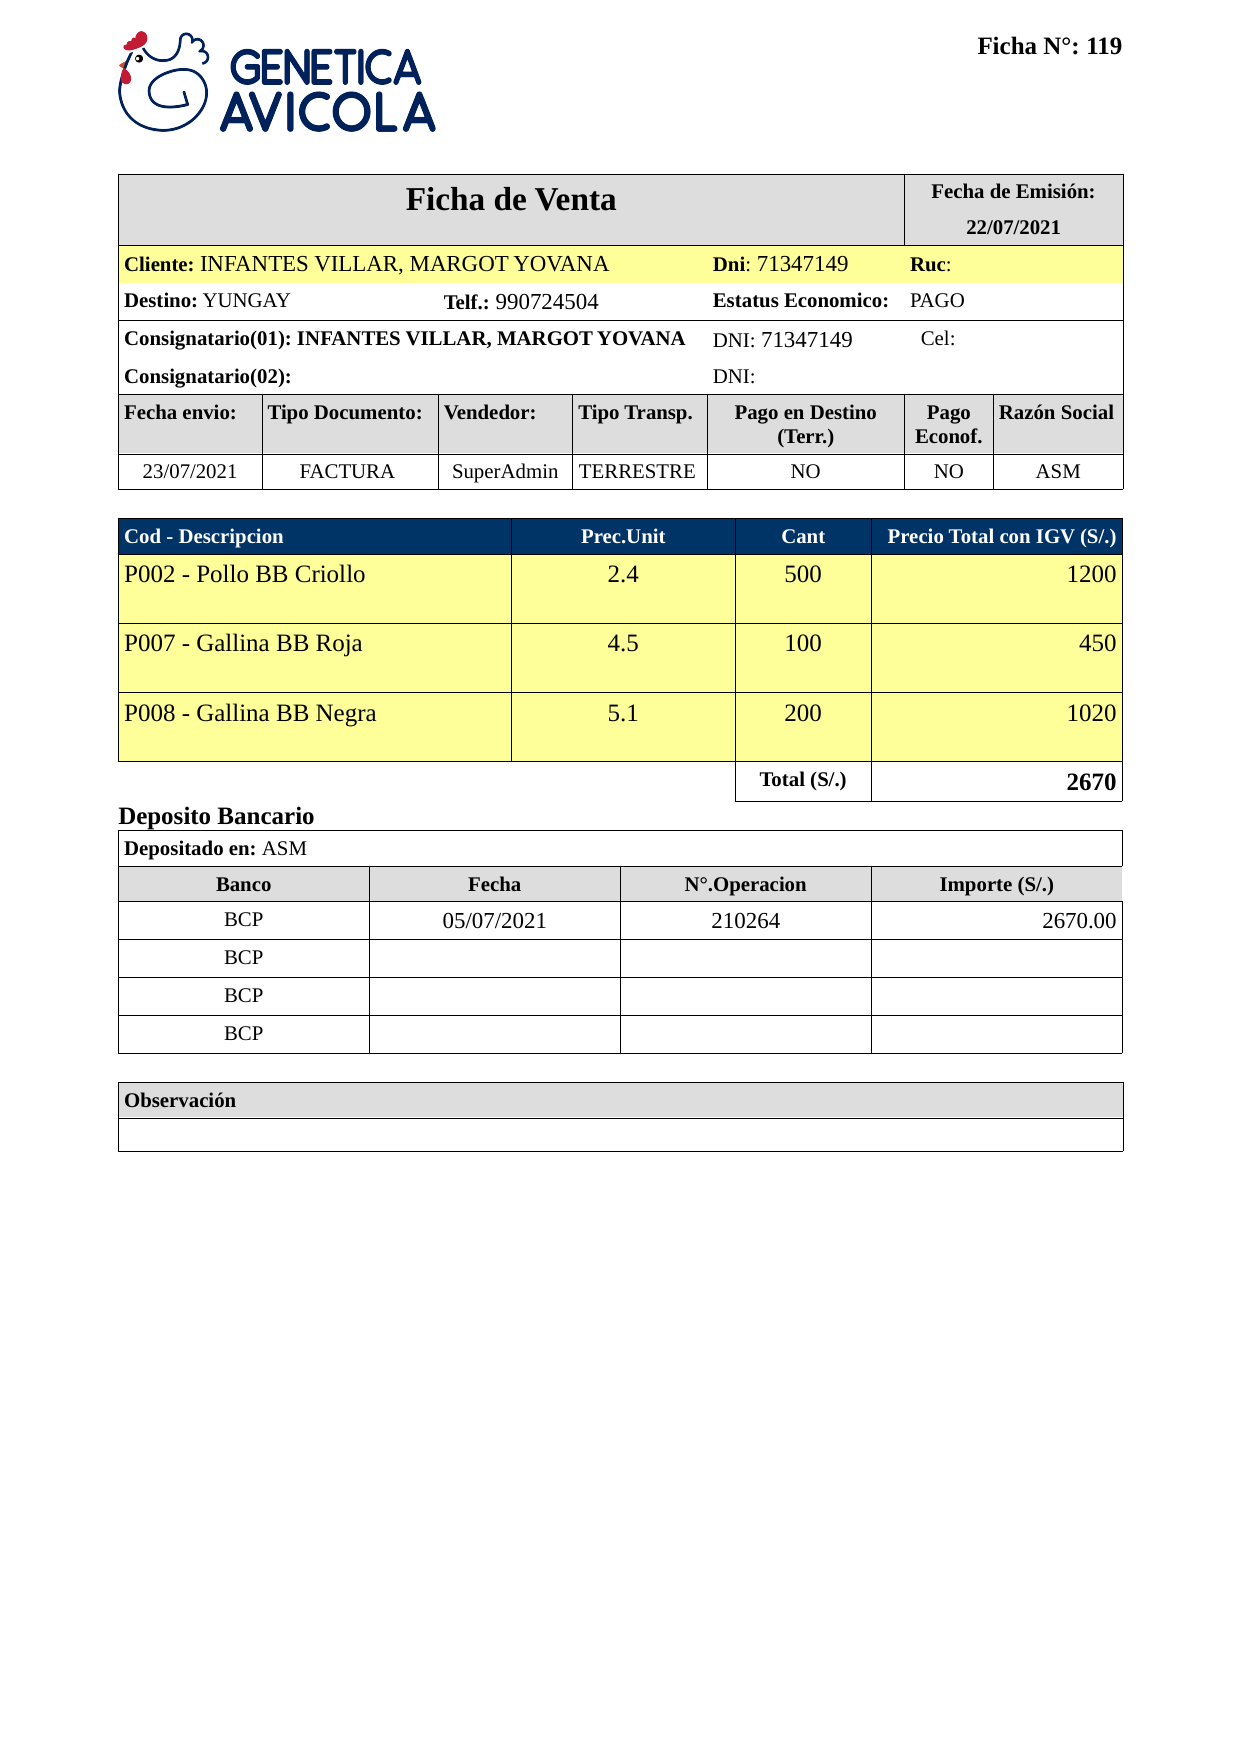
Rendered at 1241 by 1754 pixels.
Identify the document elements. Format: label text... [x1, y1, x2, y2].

table_cell SuperAdmin [439, 455, 572, 489]
text Deposito Bancario [118, 801, 1122, 830]
table_cell Razón Social [994, 395, 1123, 453]
table_cell 5.1 [512, 693, 735, 761]
table_header Ficha de Venta [119, 175, 904, 245]
table_cell [621, 978, 871, 1015]
table_cell NO [708, 455, 904, 489]
table_header Prec.Unit [512, 519, 735, 554]
table_cell BCP [119, 902, 369, 939]
table_cell Tipo Documento: [263, 395, 438, 453]
table_cell [511, 762, 735, 801]
table_header Observación [119, 1083, 1123, 1117]
table_cell Pago Econof. [905, 395, 993, 453]
table_cell Vendedor: [439, 395, 572, 453]
table_header Precio Total con IGV (S/.) [872, 519, 1122, 554]
table_cell [370, 940, 620, 977]
table_cell Telf.: 990724504 [438, 283, 707, 320]
table_cell P008 - Gallina BB Negra [119, 693, 511, 761]
table_cell PAGO [904, 283, 1123, 320]
table_cell 450 [872, 624, 1122, 692]
table_cell Consignatario(01): INFANTES VILLAR, MARGOT YOVANA [119, 321, 707, 358]
table_cell 05/07/2021 [370, 902, 620, 939]
table_header Fecha de Emisión: [905, 175, 1123, 209]
table_cell NO [905, 455, 993, 489]
table_cell 100 [736, 624, 871, 692]
table_cell P002 - Pollo BB Criollo [119, 555, 511, 623]
table_cell 500 [736, 555, 871, 623]
table_cell [872, 940, 1122, 977]
table_cell Cliente: INFANTES VILLAR, MARGOT YOVANA [119, 246, 707, 283]
table_cell [872, 978, 1122, 1015]
table_cell 2.4 [512, 555, 735, 623]
table_cell [872, 1016, 1122, 1053]
table_cell [370, 978, 620, 1015]
table_cell 2670 [872, 762, 1122, 801]
table_cell Destino: YUNGAY [119, 283, 438, 320]
table_cell Dni: 71347149 [707, 246, 904, 283]
table_cell BCP [119, 1016, 369, 1053]
picture [118, 31, 436, 132]
table_header Cant [736, 519, 871, 554]
table_cell Consignatario(02): [119, 358, 707, 394]
table_cell BCP [119, 978, 369, 1015]
table_header Cod - Descripcion [119, 519, 511, 554]
table_cell [370, 1016, 620, 1053]
table_cell Fecha envio: [119, 395, 262, 453]
table_cell 1020 [872, 693, 1122, 761]
table_cell [621, 940, 871, 977]
table_cell BCP [119, 940, 369, 977]
table_cell Tipo Transp. [573, 395, 707, 453]
table_cell 23/07/2021 [119, 455, 262, 489]
table_cell P007 - Gallina BB Roja [119, 624, 511, 692]
table_cell [118, 762, 511, 801]
table_cell ASM [994, 455, 1123, 489]
table_cell TERRESTRE [573, 455, 707, 489]
table_cell [119, 1119, 1123, 1151]
table_cell Ruc: [904, 246, 1123, 283]
table_cell 22/07/2021 [905, 209, 1123, 245]
table_cell Fecha [370, 867, 620, 901]
table_cell [621, 1016, 871, 1053]
table_cell DNI: [707, 358, 1123, 394]
table_cell 200 [736, 693, 871, 761]
table_cell Pago en Destino (Terr.) [708, 395, 904, 453]
table_cell DNI: 71347149 [707, 321, 915, 358]
table_header Depositado en: ASM [119, 831, 1122, 866]
table_cell Total (S/.) [736, 762, 871, 801]
table_cell Importe (S/.) [872, 867, 1122, 901]
table_cell 4.5 [512, 624, 735, 692]
table_cell 2670.00 [872, 902, 1122, 939]
table_cell 210264 [621, 902, 871, 939]
table_cell Cel: [915, 321, 1123, 358]
table_cell Banco [119, 867, 369, 901]
table_cell FACTURA [263, 455, 438, 489]
table_cell N°.Operacion [621, 867, 871, 901]
table_cell 1200 [872, 555, 1122, 623]
table_cell Estatus Economico: [707, 283, 904, 320]
